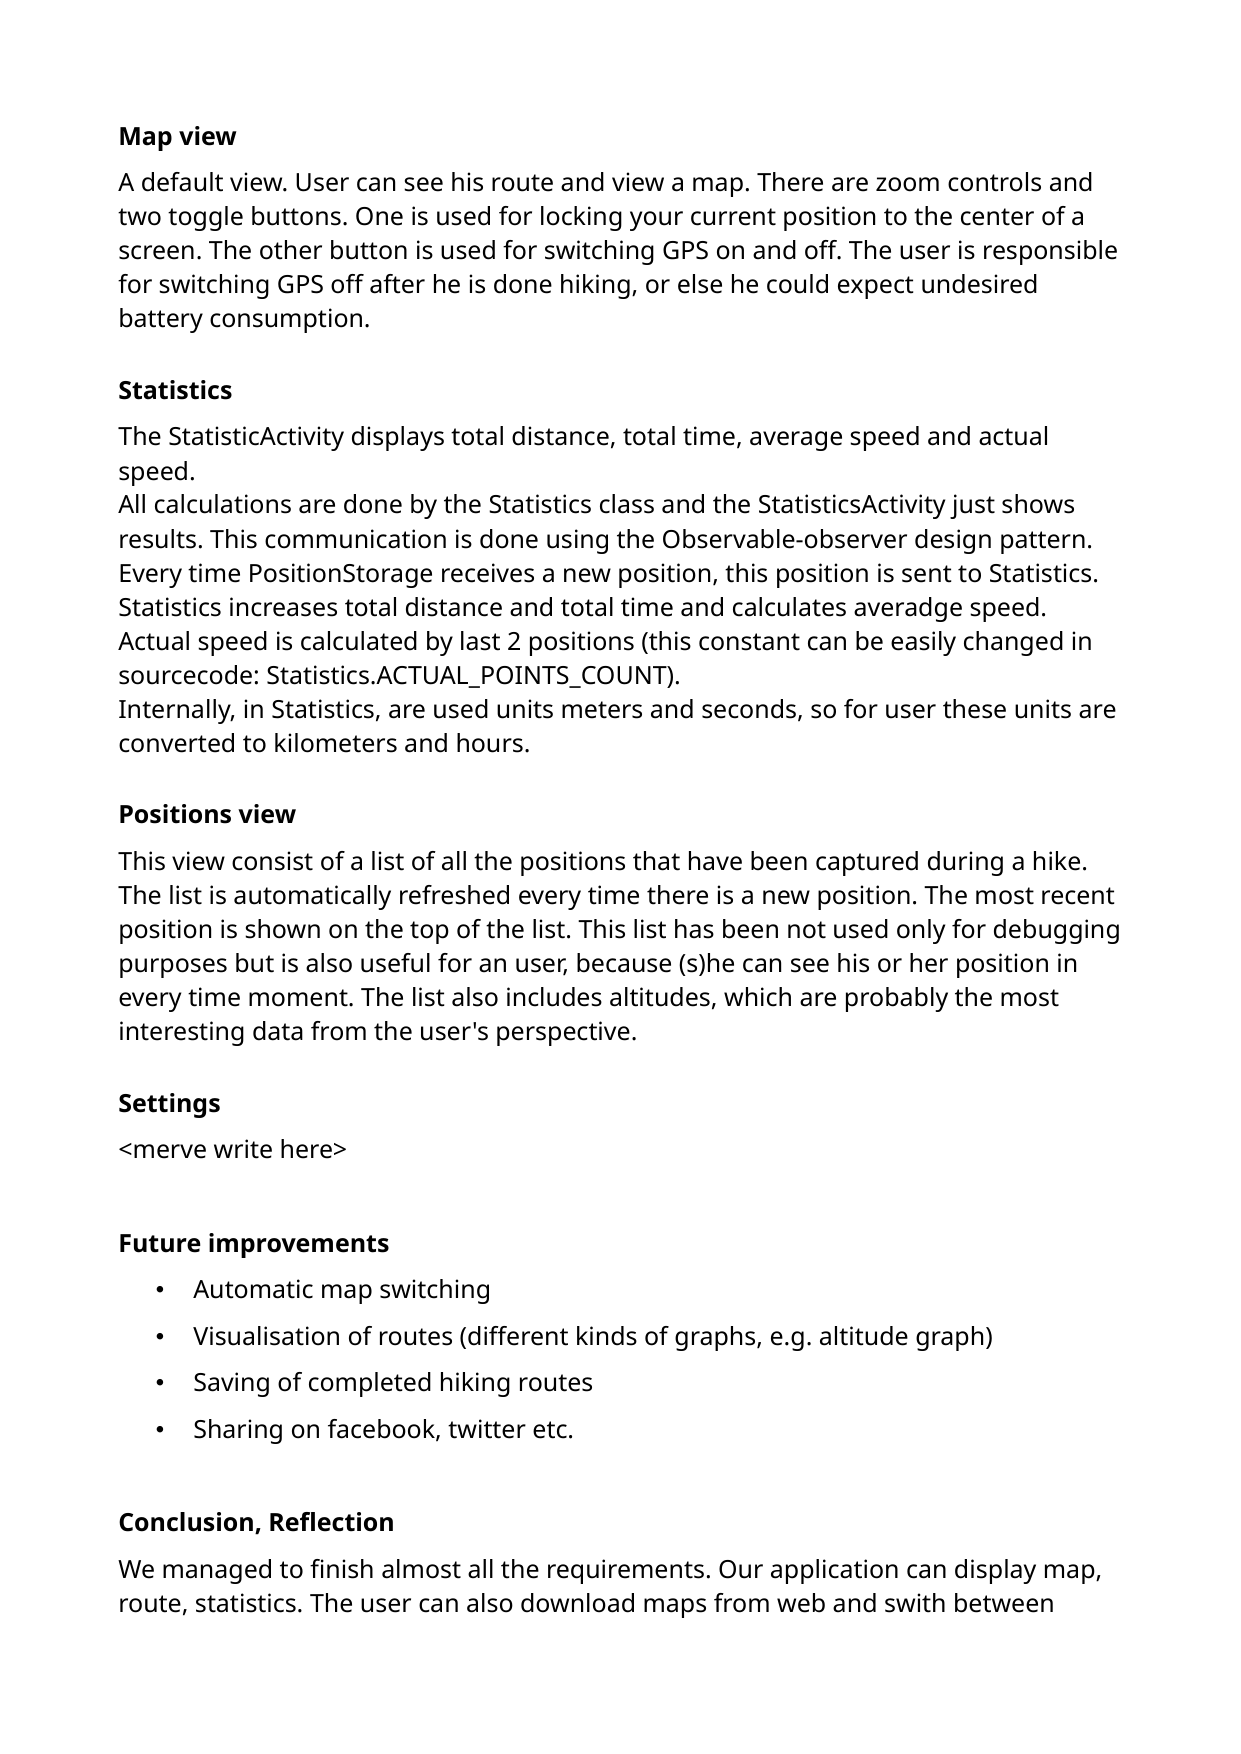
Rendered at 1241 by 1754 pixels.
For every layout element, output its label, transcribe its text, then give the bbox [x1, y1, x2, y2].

list Sharing on facebook, twitter etc. [156, 1412, 1122, 1446]
subtitle Positions view [118, 797, 1122, 831]
subtitle Statistics [118, 372, 1122, 407]
text Future improvements [118, 1225, 1122, 1259]
text <merve write here> [118, 1132, 1122, 1166]
subtitle Map view [118, 118, 1122, 152]
text The StatisticActivity displays total distance, total time, average speed and actual speed. All calculations are done by the Statistics class and the StatisticsActivity just shows results. This communication is done using the Observable-observer design pattern. Every time PositionStorage receives a new position, this position is sent to Statistics. Statistics increases total distance and total time and calculates averadge speed. Actual speed is calculated by last 2 positions (this constant can be easily changed in sourcecode: Statistics.ACTUAL_POINTS_COUNT). Internally, in Statistics, are used units meters and seconds, so for user these units are converted to kilometers and hours. [118, 419, 1122, 760]
list Saving of completed hiking routes [156, 1365, 1122, 1399]
text Conclusion, Reflection [118, 1505, 1122, 1539]
list Automatic map switching [156, 1272, 1122, 1306]
text We managed to finish almost all the requirements. Our application can display map, route, statistics. The user can also download maps from web and swith between [118, 1551, 1122, 1619]
text A default view. User can see his route and view a map. There are zoom controls and two toggle buttons. One is used for locking your current position to the center of a screen. The other button is used for switching GPS on and off. The user is responsible for switching GPS off after he is done hiking, or else he could expect undesired battery consumption. [118, 165, 1122, 335]
subtitle Settings [118, 1086, 1122, 1120]
text This view consist of a list of all the positions that have been captured during a hike. The list is automatically refreshed every time there is a new position. The most recent position is shown on the top of the list. This list has been not used only for debugging purposes but is also useful for an user, because (s)he can see his or her position in every time moment. The list also includes altitudes, which are probably the most interesting data from the user's perspective. [118, 844, 1122, 1048]
list Visualisation of routes (different kinds of graphs, e.g. altitude graph) [156, 1318, 1122, 1352]
